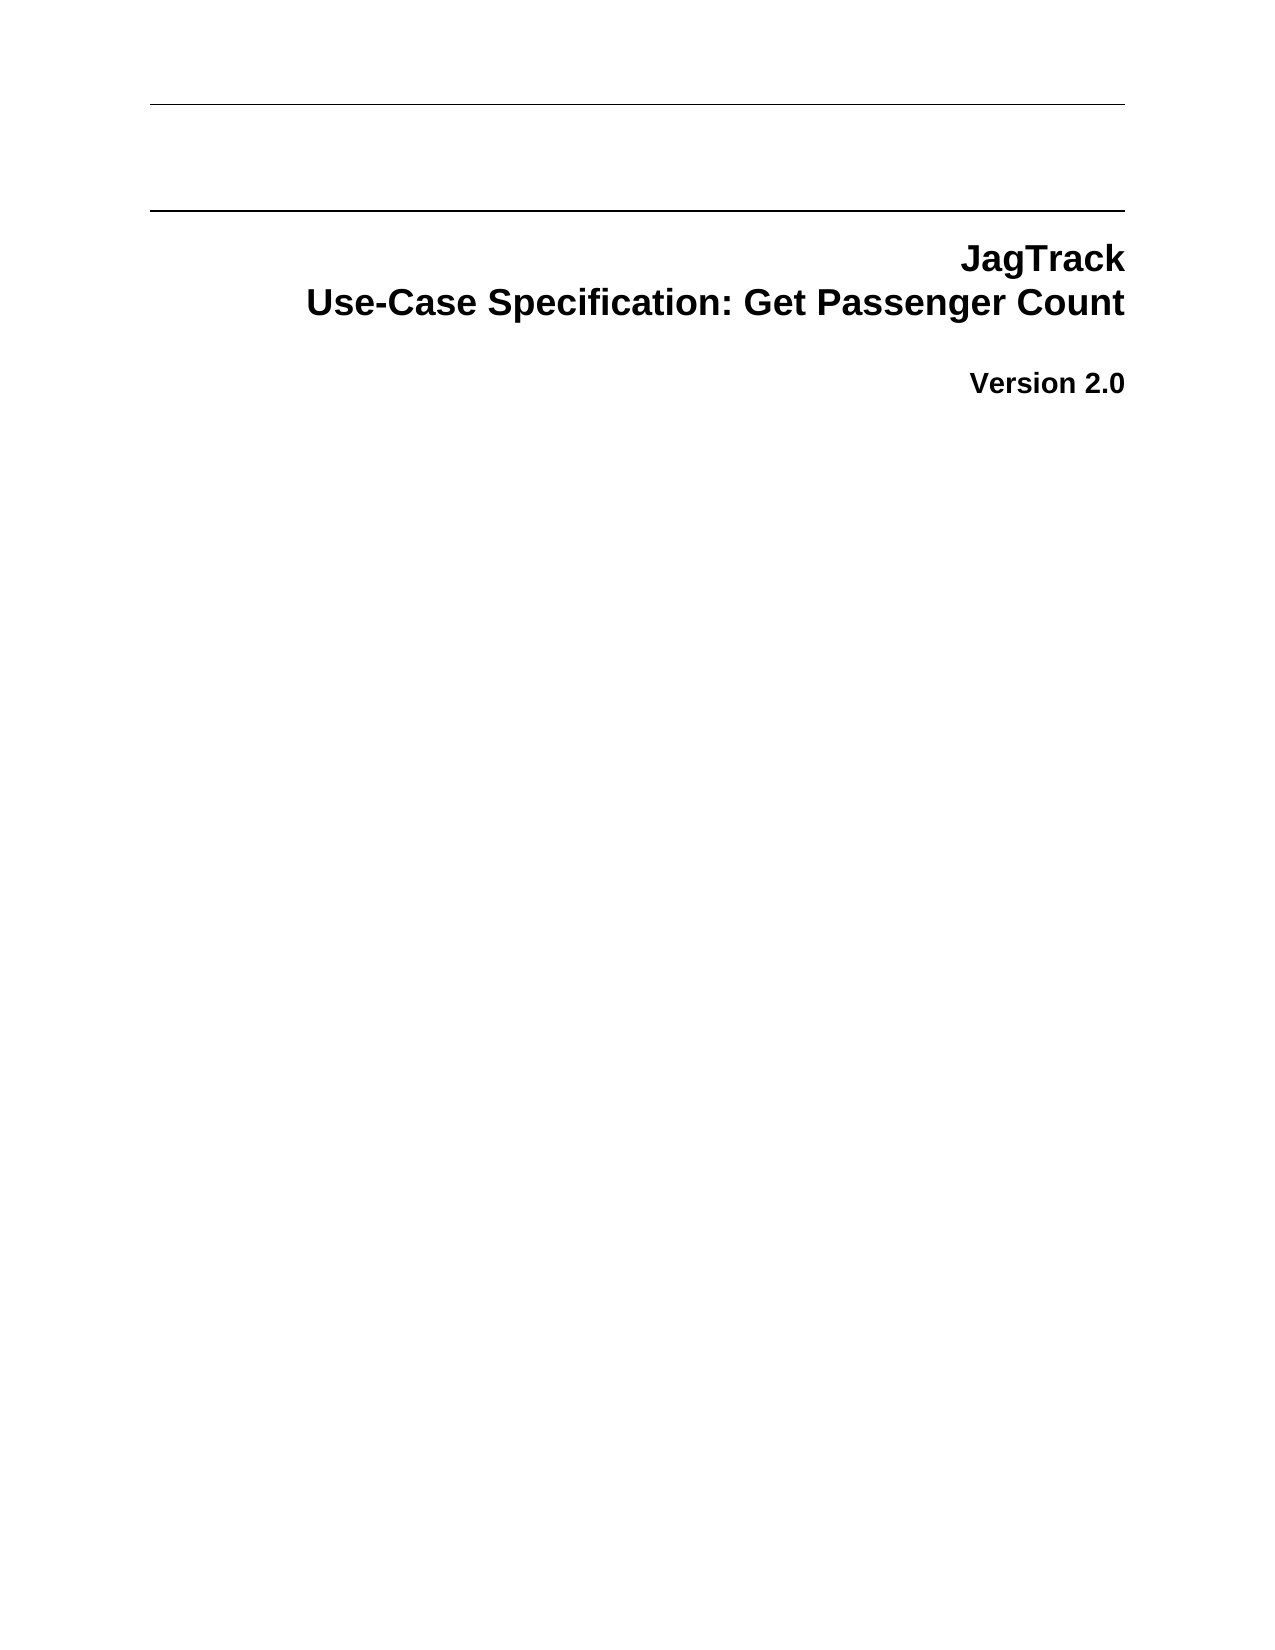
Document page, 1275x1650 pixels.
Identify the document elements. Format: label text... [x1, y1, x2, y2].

subtitle JagTrack [150, 237, 1125, 280]
subtitle Use-Case Specification: Get Passenger Count [150, 280, 1125, 323]
subtitle Version 2.0 [150, 366, 1125, 399]
